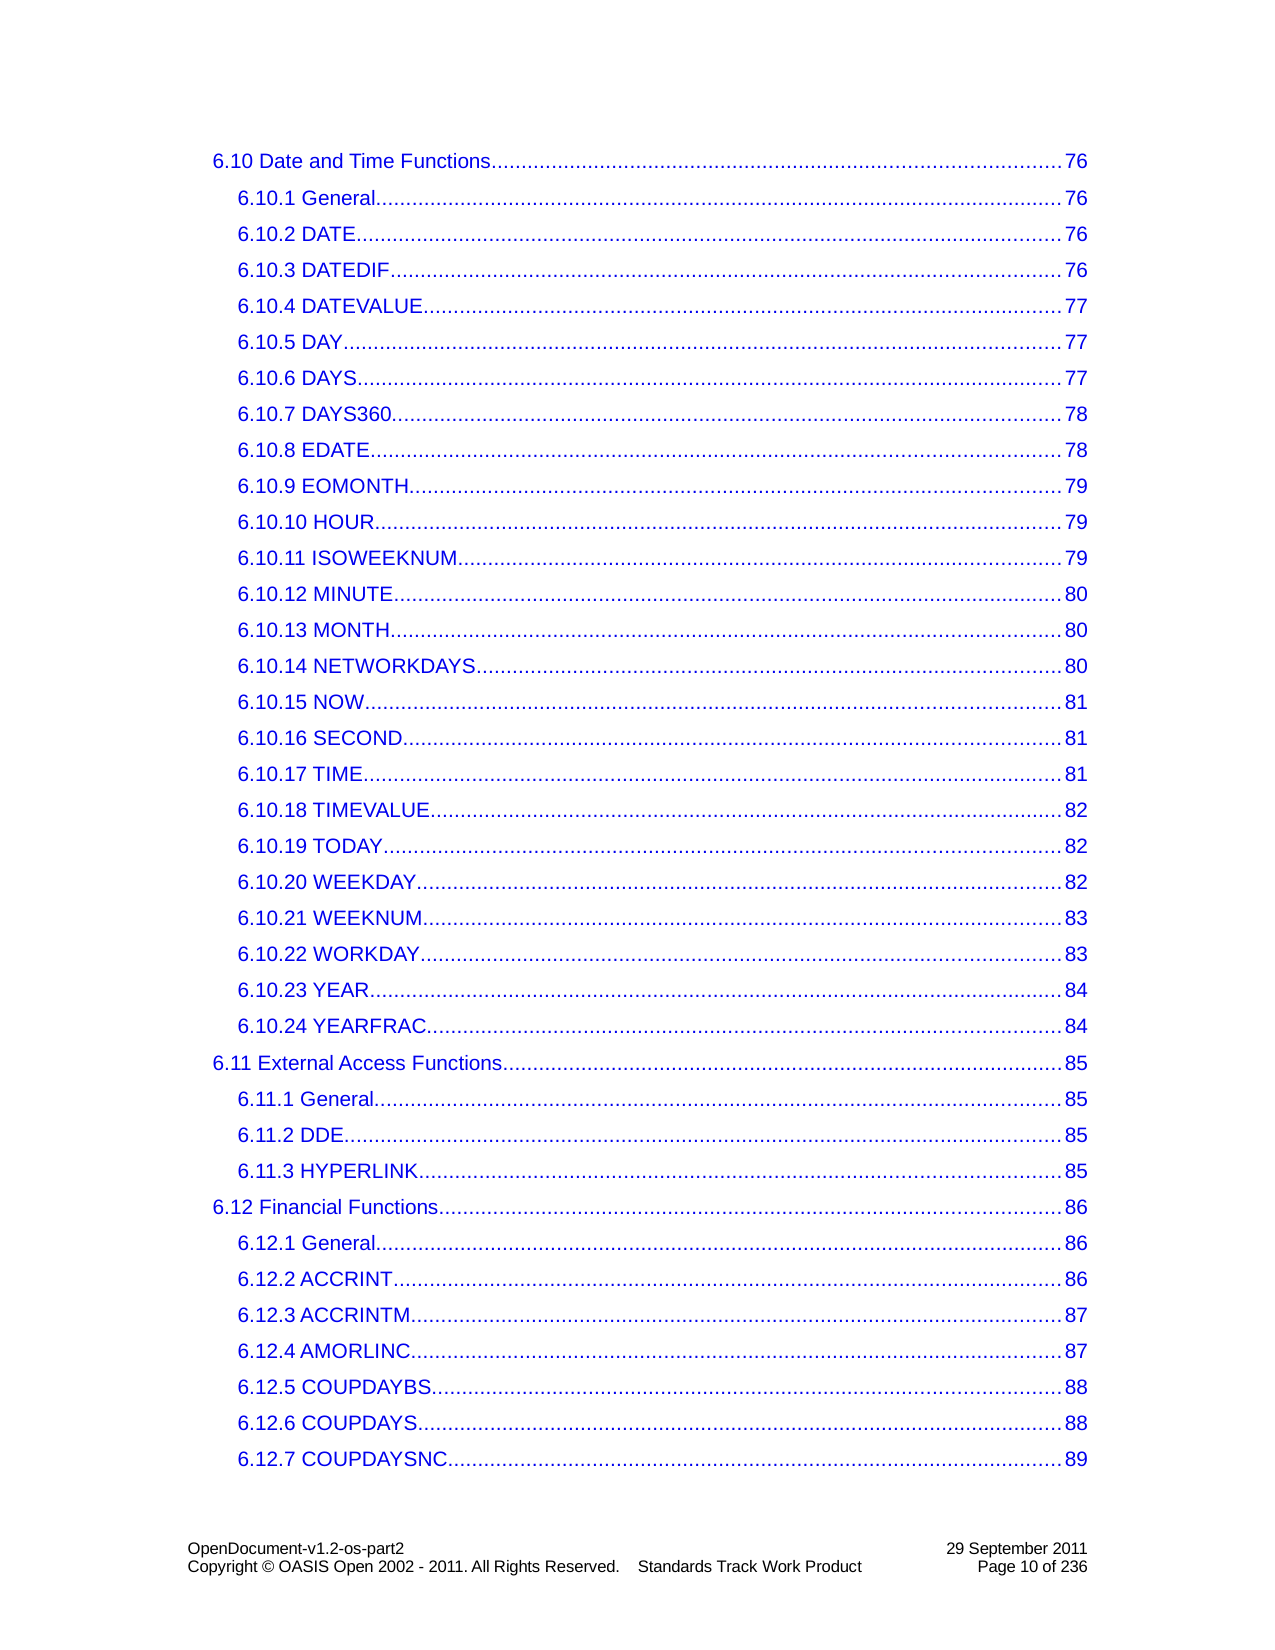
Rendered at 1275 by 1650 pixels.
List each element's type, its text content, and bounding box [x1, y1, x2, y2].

text 6.10.21 WEEKNUM 83 [237, 907, 1088, 930]
text 6.10.3 DATEDIF 76 [237, 258, 1088, 282]
text 6.10.24 YEARFRAC 84 [237, 1015, 1088, 1038]
text 6.10.8 EDATE 78 [237, 438, 1088, 462]
text 6.10.9 EOMONTH 79 [237, 474, 1088, 498]
text 6.10.11 ISOWEEKNUM 79 [237, 546, 1088, 570]
text 6.10.22 WORKDAY 83 [237, 943, 1088, 966]
text 6.12.1 General 86 [237, 1231, 1088, 1255]
text 6.11.3 HYPERLINK 85 [237, 1159, 1088, 1183]
text 6.10.6 DAYS 77 [237, 366, 1088, 390]
text 6.10.10 HOUR 79 [237, 510, 1088, 534]
text 6.10.18 TIMEVALUE 82 [237, 799, 1088, 822]
text 6.10.7 DAYS360 78 [237, 402, 1088, 426]
text 6.12.4 AMORLINC 87 [237, 1339, 1088, 1363]
text 6.12.3 ACCRINTM 87 [237, 1303, 1088, 1327]
text 6.11 External Access Functions 85 [212, 1051, 1088, 1074]
text 6.10 Date and Time Functions 76 [212, 150, 1088, 173]
text 6.12.6 COUPDAYS 88 [237, 1411, 1088, 1435]
text 6.12.2 ACCRINT 86 [237, 1267, 1088, 1291]
text 6.10.15 NOW 81 [237, 691, 1088, 714]
text 6.10.23 YEAR 84 [237, 979, 1088, 1002]
text 6.11.2 DDE 85 [237, 1123, 1088, 1147]
text 6.10.4 DATEVALUE 77 [237, 294, 1088, 318]
text 6.10.16 SECOND 81 [237, 727, 1088, 750]
text 6.10.12 MINUTE 80 [237, 582, 1088, 606]
text 6.10.13 MONTH 80 [237, 618, 1088, 642]
text 6.10.5 DAY 77 [237, 330, 1088, 354]
text 6.12 Financial Functions 86 [212, 1195, 1088, 1219]
text 6.10.1 General 76 [237, 186, 1088, 209]
text 6.12.5 COUPDAYBS 88 [237, 1375, 1088, 1399]
text 6.10.2 DATE 76 [237, 222, 1088, 246]
text 6.10.20 WEEKDAY 82 [237, 871, 1088, 894]
text 6.11.1 General 85 [237, 1087, 1088, 1111]
text 6.10.14 NETWORKDAYS 80 [237, 654, 1088, 678]
text 6.10.19 TODAY 82 [237, 835, 1088, 858]
text 6.10.17 TIME 81 [237, 763, 1088, 786]
text 6.12.7 COUPDAYSNC 89 [237, 1447, 1088, 1471]
